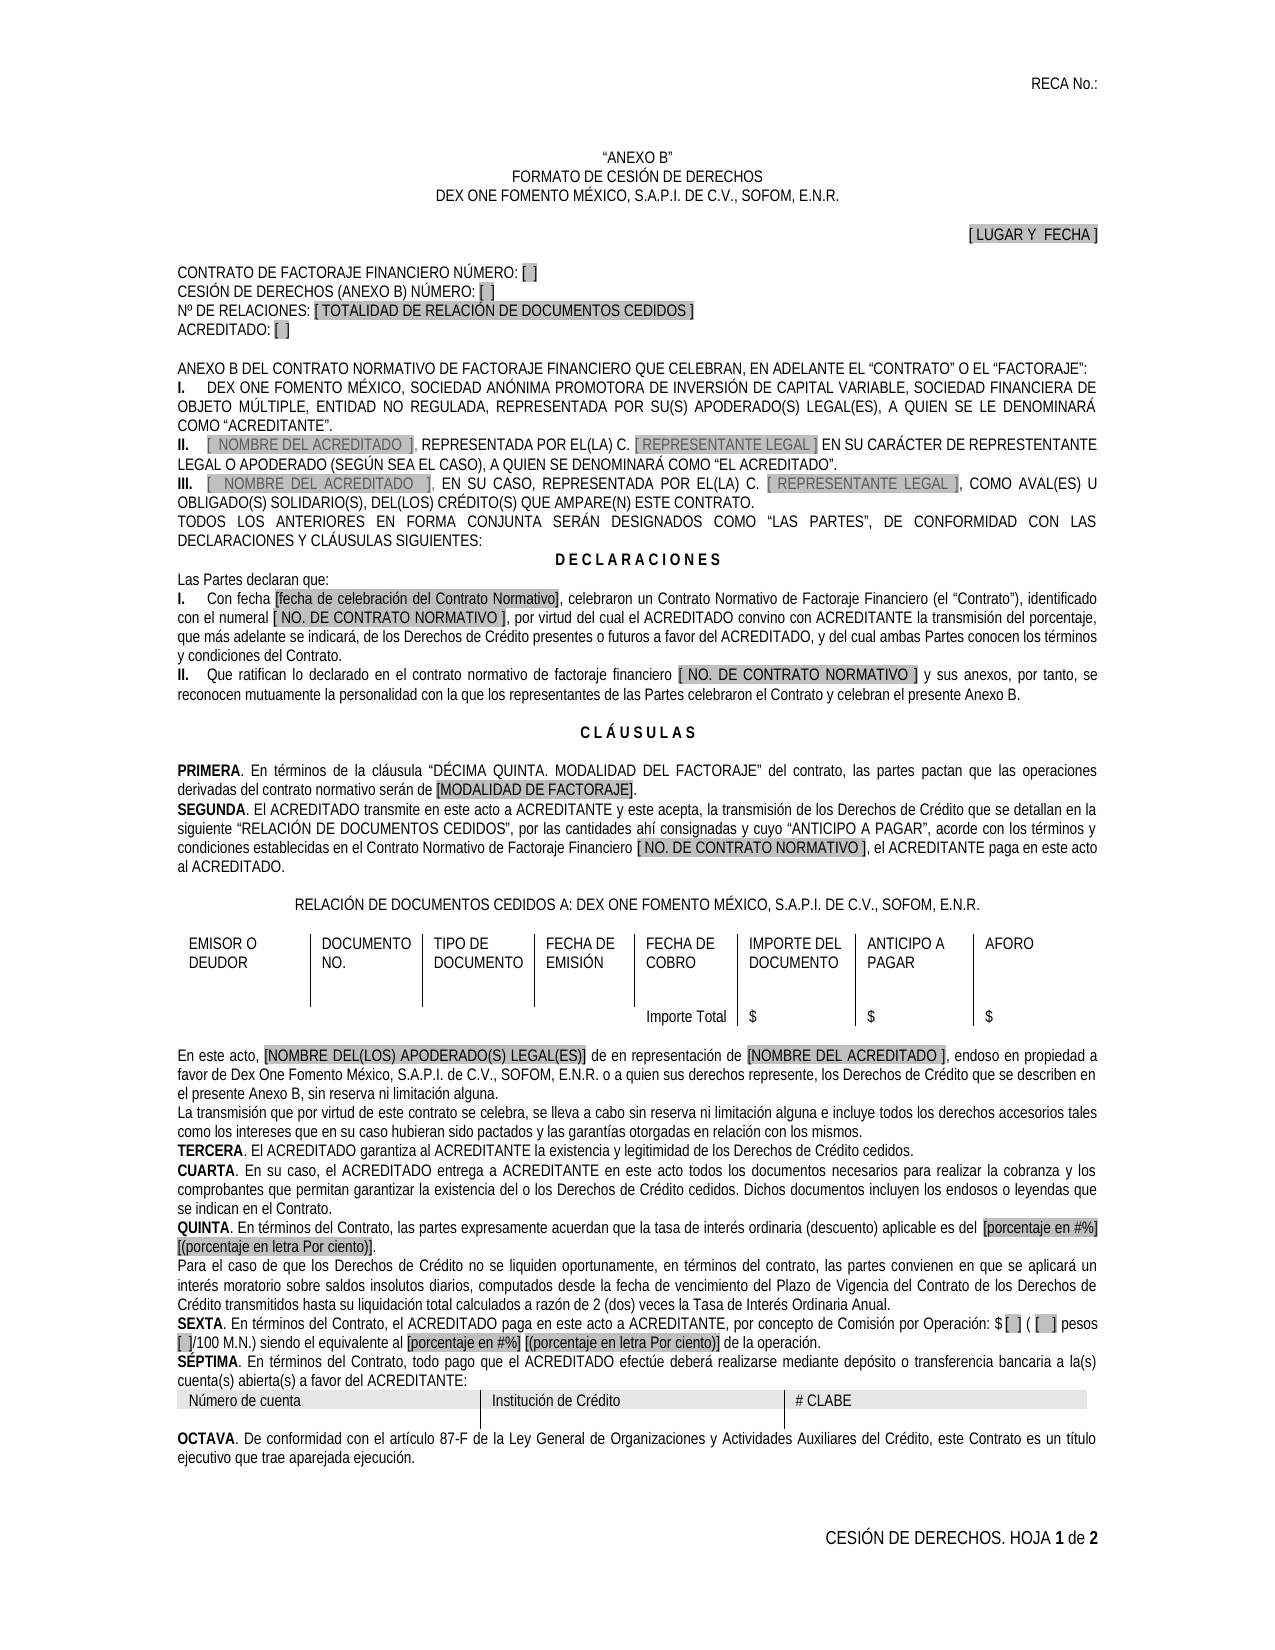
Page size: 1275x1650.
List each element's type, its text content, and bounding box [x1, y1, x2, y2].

table_cell [177, 1410, 480, 1429]
table_cell [635, 972, 737, 1007]
text OCTAVA. De conformidad con el artículo 87-F de la Ley General de Organizaciones y Actividades Auxiliares del Crédito, este Contrato es un título ejecutivo que trae aparejada ejecución. [177, 1429, 1098, 1467]
text En este acto, [NOMBRE DEL(LOS) APODERADO(S) LEGAL(ES)] de en representación de [NOMBRE DEL ACREDITADO ], endoso en propiedad a favor de Dex One Fomento México, S.A.P.I. de C.V., SOFOM, E.N.R. o a quien sus derechos represente, los Derechos de Crédito que se describen en el presente Anexo B, sin reserva ni limitación alguna. [177, 1045, 1098, 1103]
table_cell $ [738, 1007, 855, 1026]
table_cell [311, 972, 422, 1007]
text Nº DE RELACIONES: [ TOTALIDAD DE RELACIÓN DE DOCUMENTOS CEDIDOS ] [177, 301, 1098, 320]
table_header Número de cuenta [177, 1390, 480, 1409]
table_header Institución de Crédito [481, 1390, 784, 1409]
text C L Á U S U L A S [177, 723, 1098, 742]
text SEGUNDA. El ACREDITADO transmite en este acto a ACREDITANTE y este acepta, la transmisión de los Derechos de Crédito que se detallan en la siguiente “RELACIÓN DE DOCUMENTOS CEDIDOS”, por las cantidades ahí consignadas y cuyo “ANTICIPO A PAGAR”, acorde con los términos y condiciones establecidas en el Contrato Normativo de Factoraje Financiero [ NO. DE CONTRATO NORMATIVO ], el ACREDITANTE paga en este acto al ACREDITADO. [177, 799, 1098, 876]
text TERCERA. El ACREDITADO garantiza al ACREDITANTE la existencia y legitimidad de los Derechos de Crédito cedidos. [177, 1141, 1098, 1160]
text SEXTA. En términos del Contrato, el ACREDITADO paga en este acto a ACREDITANTE, por concepto de Comisión por Operación: $[ ] ( [ ] pesos [ ]/100 M.N.) siendo el equivalente al [porcentaje en #%] [(porcentaje en letra Por ciento)] de la operación. [177, 1314, 1098, 1352]
text Para el caso de que los Derechos de Crédito no se liquiden oportunamente, en términos del contrato, las partes convienen en que se aplicará un interés moratorio sobre saldos insolutos diarios, computados desde la fecha de vencimiento del Plazo de Vigencia del Contrato de los Derechos de Crédito transmitidos hasta su liquidación total calculados a razón de 2 (dos) veces la Tasa de Interés Ordinaria Anual. [177, 1256, 1098, 1314]
list Con fecha [fecha de celebración del Contrato Normativo], celebraron un Contrato Normativo de Factoraje Financiero (el “Contrato”), identificado con el numeral [ NO. DE CONTRATO NORMATIVO ], por virtud del cual el ACREDITADO convino con ACREDITANTE la transmisión del porcentaje, que más adelante se indicará, de los Derechos de Crédito presentes o futuros a favor del ACREDITADO, y del cual ambas Partes conocen los términos y condiciones del Contrato. [177, 588, 1098, 665]
table_cell [423, 972, 534, 1007]
table_cell [738, 972, 855, 1007]
table_header AFORO [974, 934, 1092, 972]
table_cell $ [974, 1007, 1092, 1026]
text ACREDITADO: [ ] [177, 320, 1098, 339]
table_header FECHA DE COBRO [635, 934, 737, 972]
text CESIÓN DE DERECHOS (ANEXO B) NÚMERO: [ ] [177, 282, 1098, 301]
text D E C L A R A C I O N E S [177, 550, 1098, 569]
table_header EMISOR O DEUDOR [177, 934, 310, 972]
table_cell [177, 972, 310, 1007]
table_header TIPO DE DOCUMENTO [423, 934, 534, 972]
text La transmisión que por virtud de este contrato se celebra, se lleva a cabo sin reserva ni limitación alguna e incluye todos los derechos accesorios tales como los intereses que en su caso hubieran sido pactados y las garantías otorgadas en relación con los mismos. [177, 1103, 1098, 1141]
text SÉPTIMA. En términos del Contrato, todo pago que el ACREDITADO efectúe deberá realizarse mediante depósito o transferencia bancaria a la(s) cuenta(s) abierta(s) a favor del ACREDITANTE: [177, 1352, 1098, 1390]
table_cell $ [856, 1007, 973, 1026]
text “ANEXO B” [177, 148, 1098, 167]
table_cell [535, 972, 634, 1007]
list DEX ONE FOMENTO MÉXICO, SOCIEDAD ANÓNIMA PROMOTORA DE INVERSIÓN DE CAPITAL VARIABLE, SOCIEDAD FINANCIERA DE OBJETO MÚLTIPLE, ENTIDAD NO REGULADA, REPRESENTADA POR SU(S) APODERADO(S) LEGAL(ES), A QUIEN SE LE DENOMINARÁ COMO “ACREDITANTE”. [177, 378, 1098, 435]
table_cell [481, 1410, 784, 1429]
table_header FECHA DE EMISIÓN [535, 934, 634, 972]
text Las Partes declaran que: [177, 569, 1098, 588]
table_cell Importe Total [177, 1007, 737, 1026]
table_cell [856, 972, 973, 1007]
text [ LUGAR Y FECHA ] [177, 224, 1098, 243]
text RELACIÓN DE DOCUMENTOS CEDIDOS A: DEX ONE FOMENTO MÉXICO, S.A.P.I. DE C.V., SOFOM, E.N.R. [177, 895, 1098, 914]
list Que ratifican lo declarado en el contrato normativo de factoraje financiero [ NO. DE CONTRATO NORMATIVO ] y sus anexos, por tanto, se reconocen mutuamente la personalidad con la que los representantes de las Partes celebraron el Contrato y celebran el presente Anexo B. [177, 665, 1098, 703]
text DEX ONE FOMENTO MÉXICO, S.A.P.I. DE C.V., SOFOM, E.N.R. [177, 186, 1098, 205]
text TODOS LOS ANTERIORES EN FORMA CONJUNTA SERÁN DESIGNADOS COMO “LAS PARTES”, DE CONFORMIDAD CON LAS DECLARACIONES Y CLÁUSULAS SIGUIENTES: [177, 512, 1098, 550]
text FORMATO DE CESIÓN DE DERECHOS [177, 167, 1098, 186]
table_cell [785, 1410, 1087, 1429]
text CUARTA. En su caso, el ACREDITADO entrega a ACREDITANTE en este acto todos los documentos necesarios para realizar la cobranza y los comprobantes que permitan garantizar la existencia del o los Derechos de Crédito cedidos. Dichos documentos incluyen los endosos o leyendas que se indican en el Contrato. [177, 1160, 1098, 1218]
list [ NOMBRE DEL ACREDITADO ], REPRESENTADA POR EL(LA) C. [ REPRESENTANTE LEGAL ] EN SU CARÁCTER DE REPRESTENTANTE LEGAL O APODERADO (SEGÚN SEA EL CASO), A QUIEN SE DENOMINARÁ COMO “EL ACREDITADO”. [177, 435, 1098, 473]
table_header # CLABE [785, 1390, 1087, 1409]
table_header ANTICIPO A PAGAR [856, 934, 973, 972]
text PRIMERA. En términos de la cláusula “DÉCIMA QUINTA. MODALIDAD DEL FACTORAJE” del contrato, las partes pactan que las operaciones derivadas del contrato normativo serán de [MODALIDAD DE FACTORAJE]. [177, 761, 1098, 799]
text QUINTA. En términos del Contrato, las partes expresamente acuerdan que la tasa de interés ordinaria (descuento) aplicable es del [porcentaje en #%] [(porcentaje en letra Por ciento)]. [177, 1218, 1098, 1256]
text ANEXO B DEL CONTRATO NORMATIVO DE FACTORAJE FINANCIERO QUE CELEBRAN, EN ADELANTE EL “CONTRATO” O EL “FACTORAJE”: [177, 358, 1098, 378]
table_header DOCUMENTO NO. [311, 934, 422, 972]
text CONTRATO DE FACTORAJE FINANCIERO NÚMERO: [ ] [177, 263, 1098, 282]
table_header IMPORTE DEL DOCUMENTO [738, 934, 855, 972]
table_cell [974, 972, 1092, 1007]
list [ NOMBRE DEL ACREDITADO ], EN SU CASO, REPRESENTADA POR EL(LA) C. [ REPRESENTANTE LEGAL ], COMO AVAL(ES) U OBLIGADO(S) SOLIDARIO(S), DEL(LOS) CRÉDITO(S) QUE AMPARE(N) ESTE CONTRATO. [177, 473, 1098, 512]
